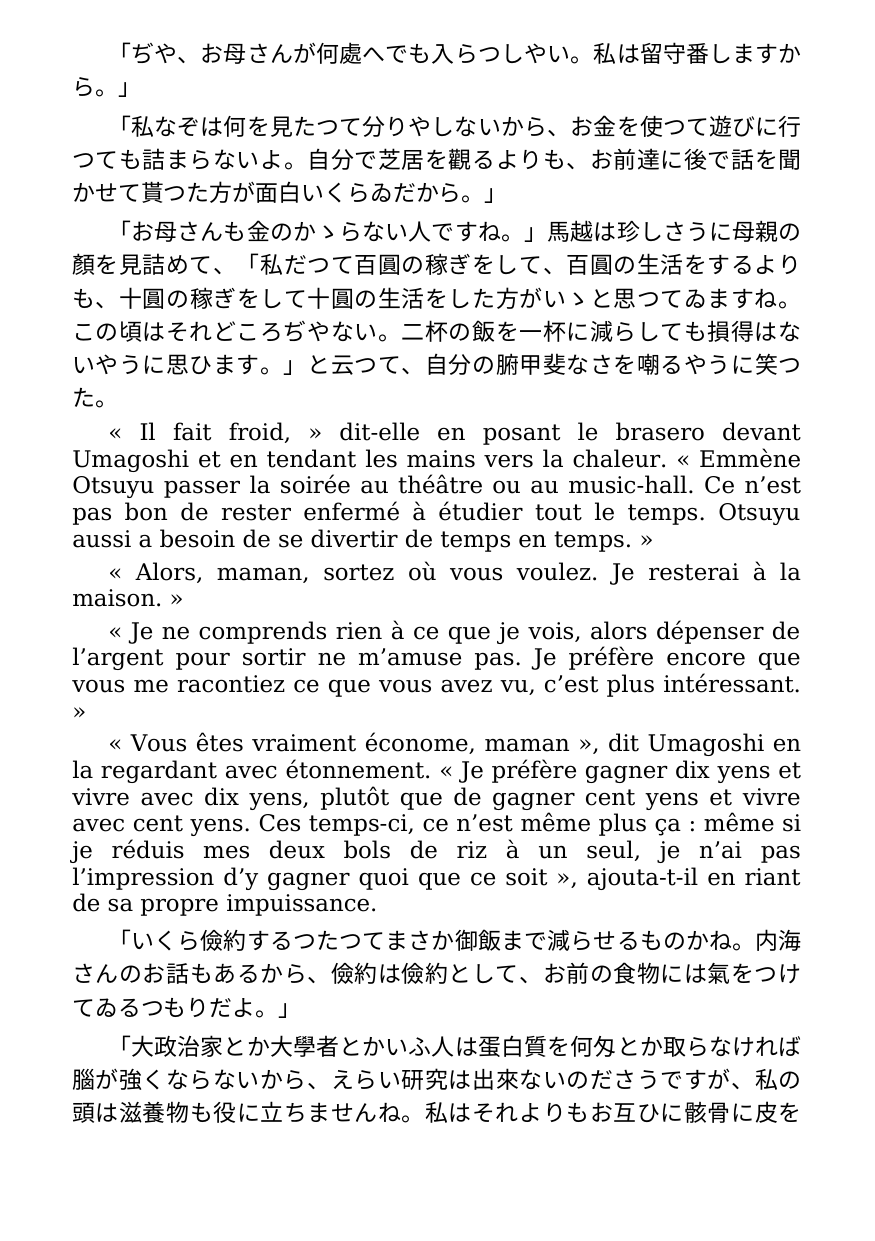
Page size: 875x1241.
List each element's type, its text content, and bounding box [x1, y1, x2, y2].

text 「ぢや、お母さんが何處へでも入らつしやい。私は留守番しますから。」 [72, 36, 802, 102]
text 「お母さんも金のかゝらない人ですね。」馬越は珍しさうに母親の顏を見詰めて、「私だつて百圓の稼ぎをして、百圓の生活をするよりも、十圓の稼ぎをして十圓の生活をした方がいゝと思つてゐますね。この頃はそれどころぢやない。二杯の飯を一杯に減らしても損得はないやうに思ひます。」と云つて、自分の腑甲斐なさを嘲るやうに笑つた。 [72, 214, 802, 413]
text 「大政治家とか大學者とかいふ人は蛋白質を何匁とか取らなければ腦が強くならないから、えらい研究は出來ないのださうですが、私の頭は滋養物も役に立ちませんね。私はそれよりもお互ひに骸骨に皮を [72, 1029, 802, 1128]
text « Vous êtes vraiment économe, maman », dit Umagoshi en la regardant avec étonnement. « Je préfère gagner dix yens et vivre avec dix yens, plutôt que de gagner cent yens et vivre avec cent yens. Ces temps-ci, ce n’est même plus ça : même si je réduis mes deux bols de riz à un seul, je n’ai pas l’impression d’y gagner quoi que ce soit », ajouta-t-il en riant de sa propre impuissance. [72, 731, 802, 917]
text « Il fait froid, » dit-elle en posant le brasero devant Umagoshi et en tendant les mains vers la chaleur. « Emmène Otsuyu passer la soirée au théâtre ou au music-hall. Ce n’est pas bon de rester enfermé à étudier tout le temps. Otsuyu aussi a besoin de se divertir de temps en temps. » [72, 419, 802, 553]
text 「私なぞは何を見たつて分りやしないから、お金を使つて遊びに行つても詰まらないよ。自分で芝居を觀るよりも、お前達に後で話を聞かせて貰つた方が面白いくらゐだから。」 [72, 108, 802, 208]
text « Je ne comprends rien à ce que je vois, alors dépenser de l’argent pour sortir ne m’amuse pas. Je préfère encore que vous me racontiez ce que vous avez vu, c’est plus intéressant. » [72, 618, 802, 724]
text « Alors, maman, sortez où vous voulez. Je resterai à la maison. » [72, 559, 802, 612]
text 「いくら儉約するつたつてまさか御飯まで減らせるものかね。内海さんのお話もあるから、儉約は儉約として、お前の食物には氣をつけてゐるつもりだよ。」 [72, 923, 802, 1023]
